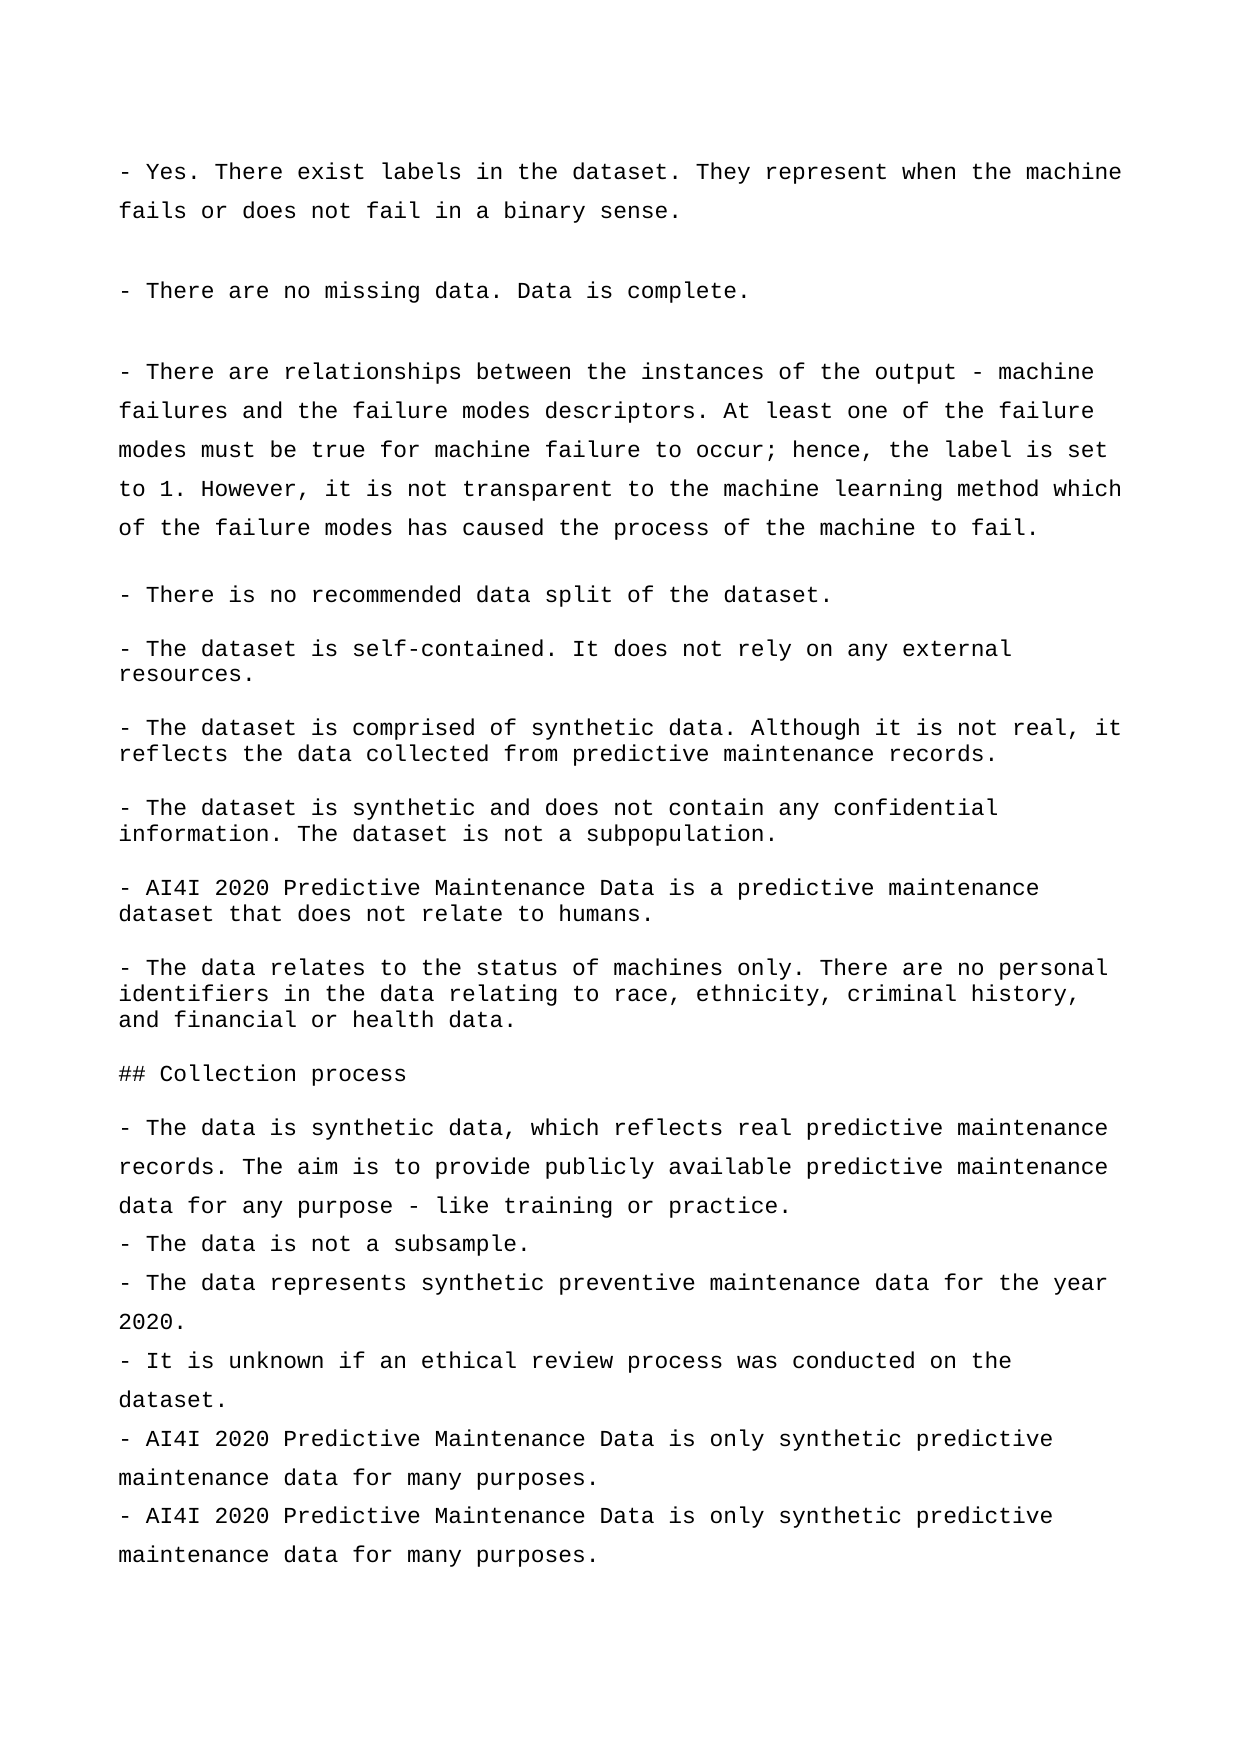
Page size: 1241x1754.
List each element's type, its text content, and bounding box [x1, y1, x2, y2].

text - The data represents synthetic preventive maintenance data for the year 2020. [118, 1272, 1122, 1336]
text - The dataset is self-contained. It does not rely on any external resources. [118, 637, 1122, 689]
text - The data relates to the status of machines only. There are no personal identifiers in the data relating to race, ethnicity, criminal history, and financial or health data. [118, 956, 1122, 1034]
text - AI4I 2020 Predictive Maintenance Data is only synthetic predictive maintenance data for many purposes. [118, 1505, 1122, 1569]
text - The data is synthetic data, which reflects real predictive maintenance records. The aim is to provide publicly available predictive maintenance data for any purpose - like training or practice. [118, 1116, 1122, 1220]
text - The data is not a subsample. [118, 1233, 1122, 1259]
text - There are no missing data. Data is complete. [118, 280, 1122, 306]
text - AI4I 2020 Predictive Maintenance Data is a predictive maintenance dataset that does not relate to humans. [118, 877, 1122, 928]
text - It is unknown if an ethical review process was conducted on the dataset. [118, 1349, 1122, 1414]
text - Yes. There exist labels in the dataset. They represent when the machine fails or does not fail in a binary sense. [118, 160, 1122, 225]
text ## Collection process [118, 1062, 1122, 1088]
text - AI4I 2020 Predictive Maintenance Data is only synthetic predictive maintenance data for many purposes. [118, 1427, 1122, 1492]
text - The dataset is comprised of synthetic data. Although it is not real, it reflects the data collected from predictive maintenance records. [118, 717, 1122, 769]
text - There is no recommended data split of the dataset. [118, 583, 1122, 609]
text - There are relationships between the instances of the output - machine failures and the failure modes descriptors. At least one of the failure modes must be true for machine failure to occur; hence, the label is set to 1. However, it is not transparent to the machine learning method which of the failure modes has caused the process of the machine to fail. [118, 361, 1122, 542]
text - The dataset is synthetic and does not contain any confidential information. The dataset is not a subpopulation. [118, 797, 1122, 848]
